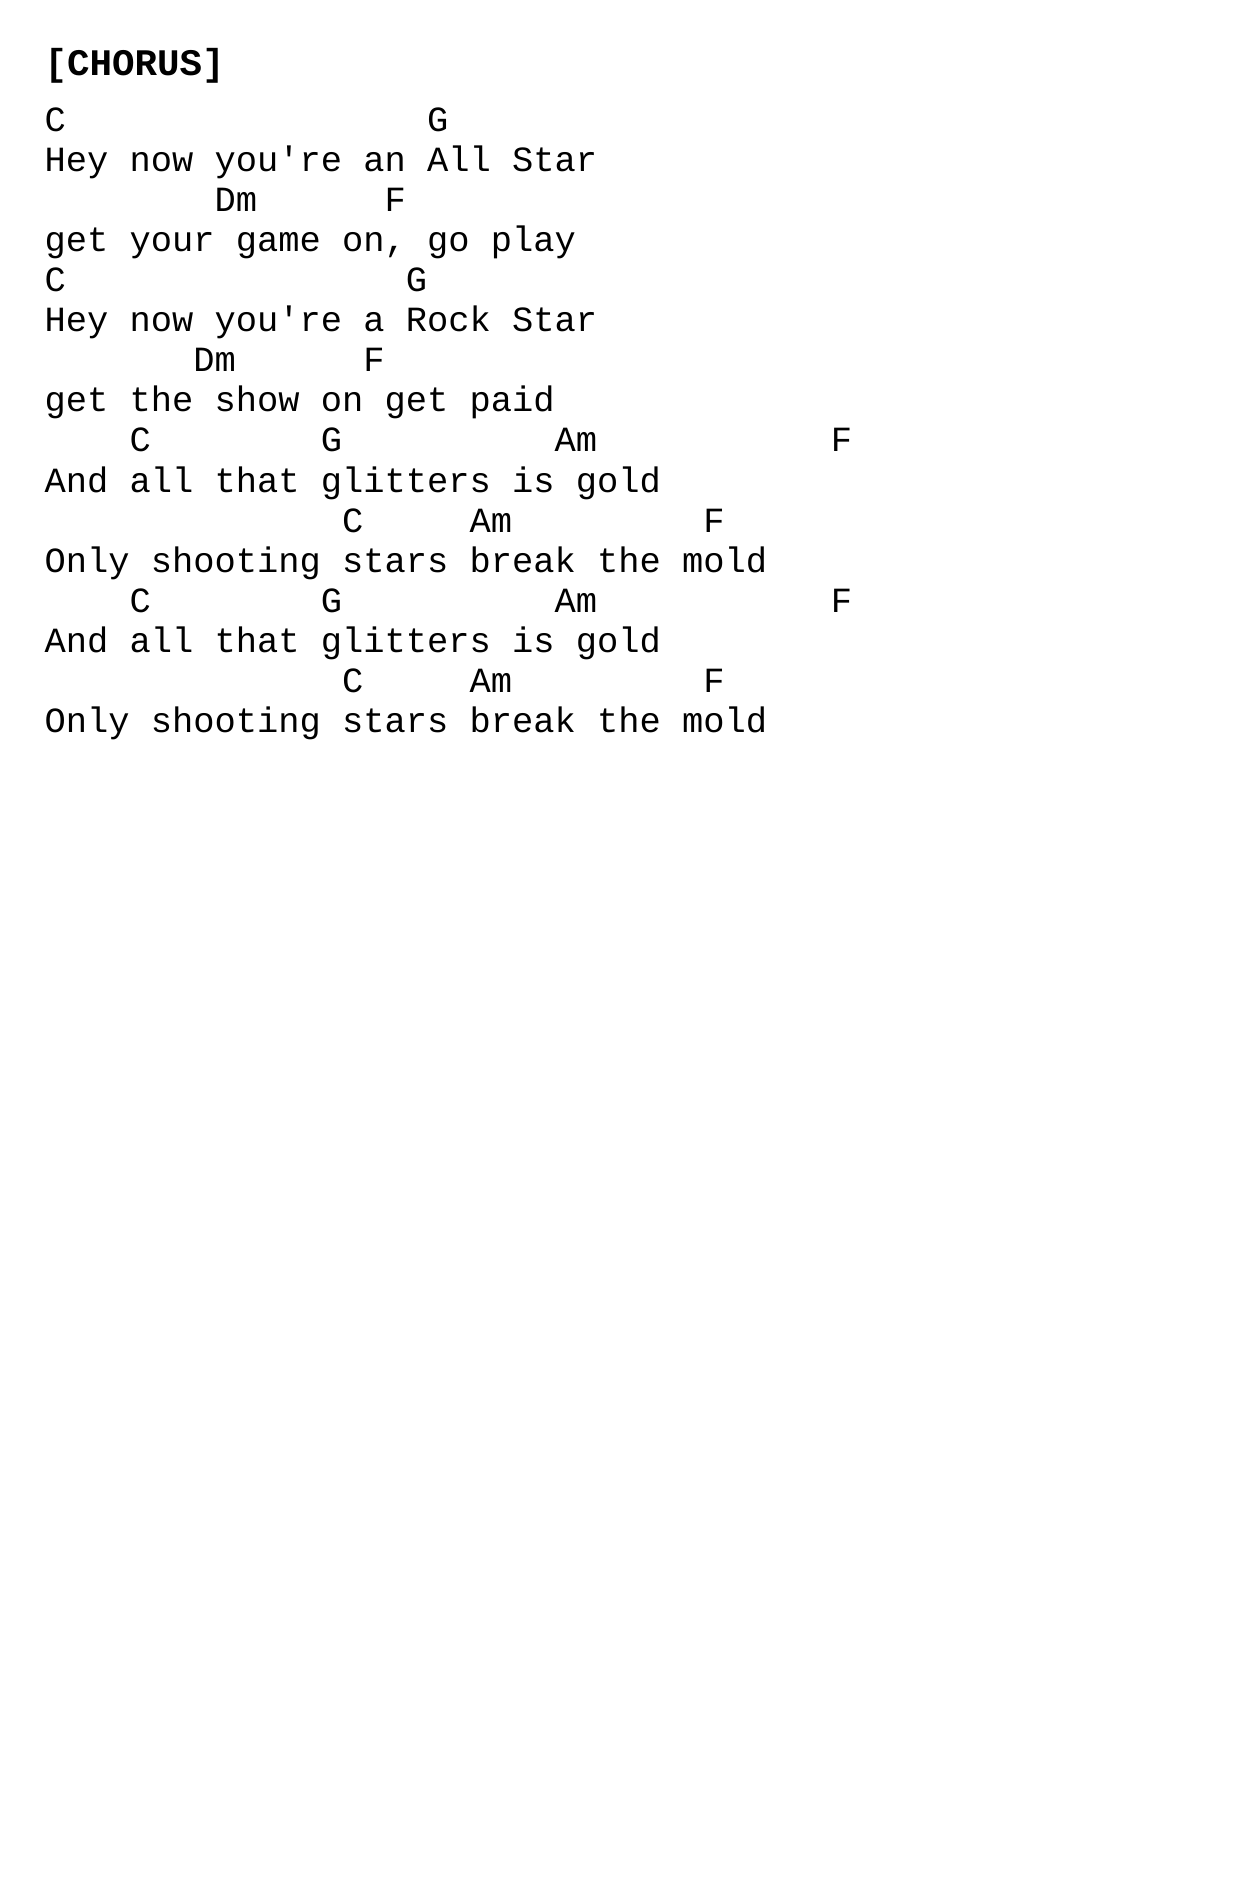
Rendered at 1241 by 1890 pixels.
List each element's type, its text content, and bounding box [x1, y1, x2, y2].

text C Am F [44, 503, 1063, 543]
text And all that glitters is gold [44, 623, 1063, 663]
text C G [44, 102, 1063, 142]
text Hey now you're an All Star [44, 142, 1063, 182]
text get the show on get paid [44, 382, 1063, 422]
text Dm F [44, 182, 1063, 222]
text Dm F [44, 342, 1063, 382]
text C G [44, 262, 1063, 302]
subtitle [CHORUS] [44, 44, 1063, 87]
text C G Am F [44, 422, 1063, 462]
text Only shooting stars break the mold [44, 703, 1063, 743]
text C G Am F [44, 583, 1063, 623]
text Only shooting stars break the mold [44, 543, 1063, 583]
text And all that glitters is gold [44, 462, 1063, 503]
text Hey now you're a Rock Star [44, 302, 1063, 342]
text get your game on, go play [44, 222, 1063, 262]
text C Am F [44, 663, 1063, 703]
